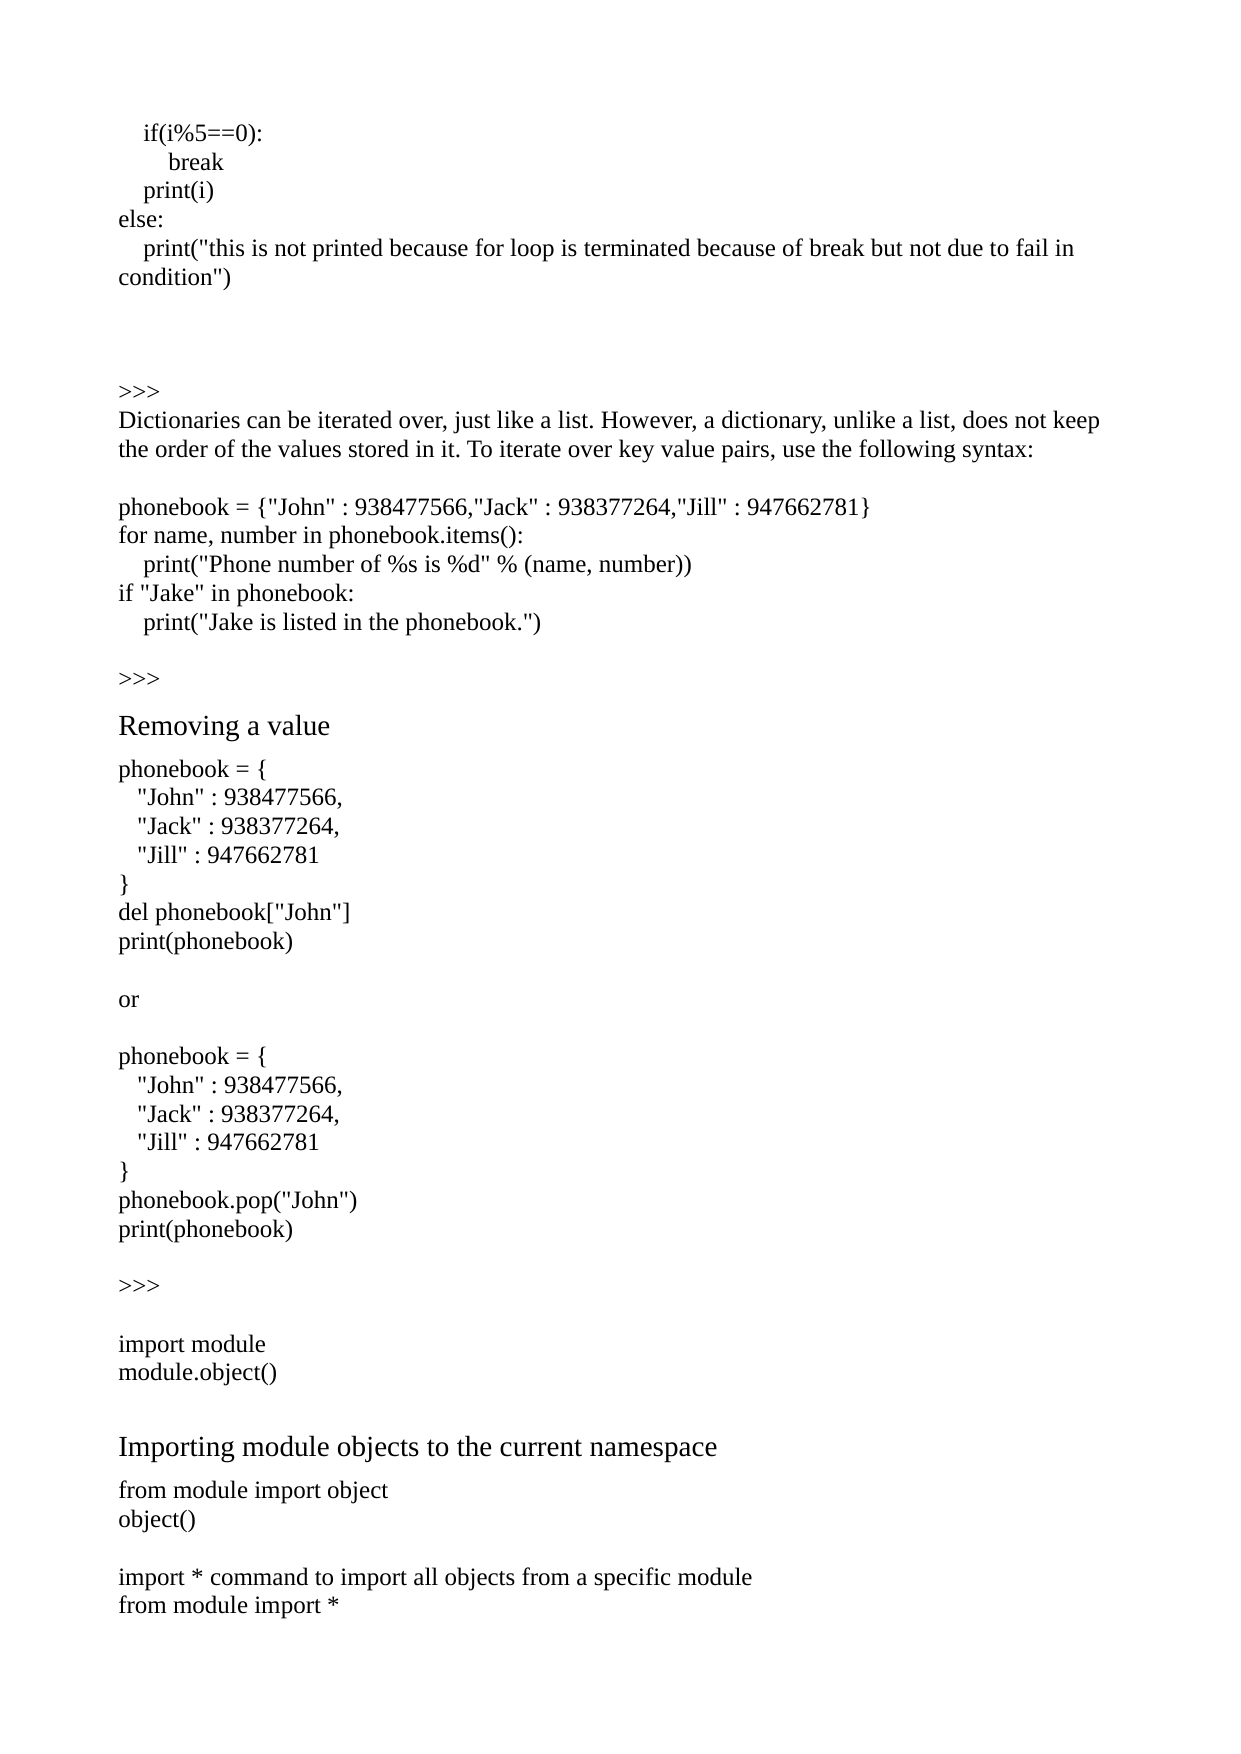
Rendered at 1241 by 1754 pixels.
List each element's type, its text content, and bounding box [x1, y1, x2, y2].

text import module [118, 1329, 1122, 1357]
text print(i) [118, 176, 1122, 204]
text if(i%5==0): [118, 118, 1122, 147]
text break [118, 147, 1122, 176]
text print("this is not printed because for loop is terminated because of break but not due to fail in condition") [118, 233, 1122, 291]
text or [118, 984, 1122, 1012]
text >>> [118, 377, 1122, 406]
text from module import * [118, 1591, 1122, 1619]
text print(phonebook) [118, 926, 1122, 955]
text >>> [118, 1271, 1122, 1300]
text } [118, 869, 1122, 897]
text "John" : 938477566, [118, 1070, 1122, 1099]
subtitle Importing module objects to the current namespace [118, 1429, 1122, 1463]
subtitle Removing a value [118, 708, 1122, 741]
text print("Phone number of %s is %d" % (name, number)) [118, 549, 1122, 578]
text del phonebook["John"] [118, 897, 1122, 926]
text for name, number in phonebook.items(): [118, 521, 1122, 549]
text from module import object [118, 1476, 1122, 1504]
text "Jill" : 947662781 [118, 1127, 1122, 1156]
text if "Jake" in phonebook: [118, 578, 1122, 607]
text >>> [118, 664, 1122, 693]
text import * command to import all objects from a specific module [118, 1562, 1122, 1591]
text print("Jake is listed in the phonebook.") [118, 607, 1122, 636]
text print(phonebook) [118, 1214, 1122, 1242]
text "Jill" : 947662781 [118, 840, 1122, 869]
text "John" : 938477566, [118, 782, 1122, 811]
text object() [118, 1504, 1122, 1533]
text module.object() [118, 1357, 1122, 1386]
text phonebook = {"John" : 938477566,"Jack" : 938377264,"Jill" : 947662781} [118, 492, 1122, 521]
text } [118, 1156, 1122, 1185]
text Dictionaries can be iterated over, just like a list. However, a dictionary, unlike a list, does not keep the order of the values stored in it. To iterate over key value pairs, use the following syntax: [118, 406, 1122, 463]
text phonebook = { [118, 754, 1122, 782]
text phonebook = { [118, 1041, 1122, 1070]
text else: [118, 204, 1122, 233]
text "Jack" : 938377264, [118, 811, 1122, 840]
text phonebook.pop("John") [118, 1185, 1122, 1214]
text "Jack" : 938377264, [118, 1099, 1122, 1127]
